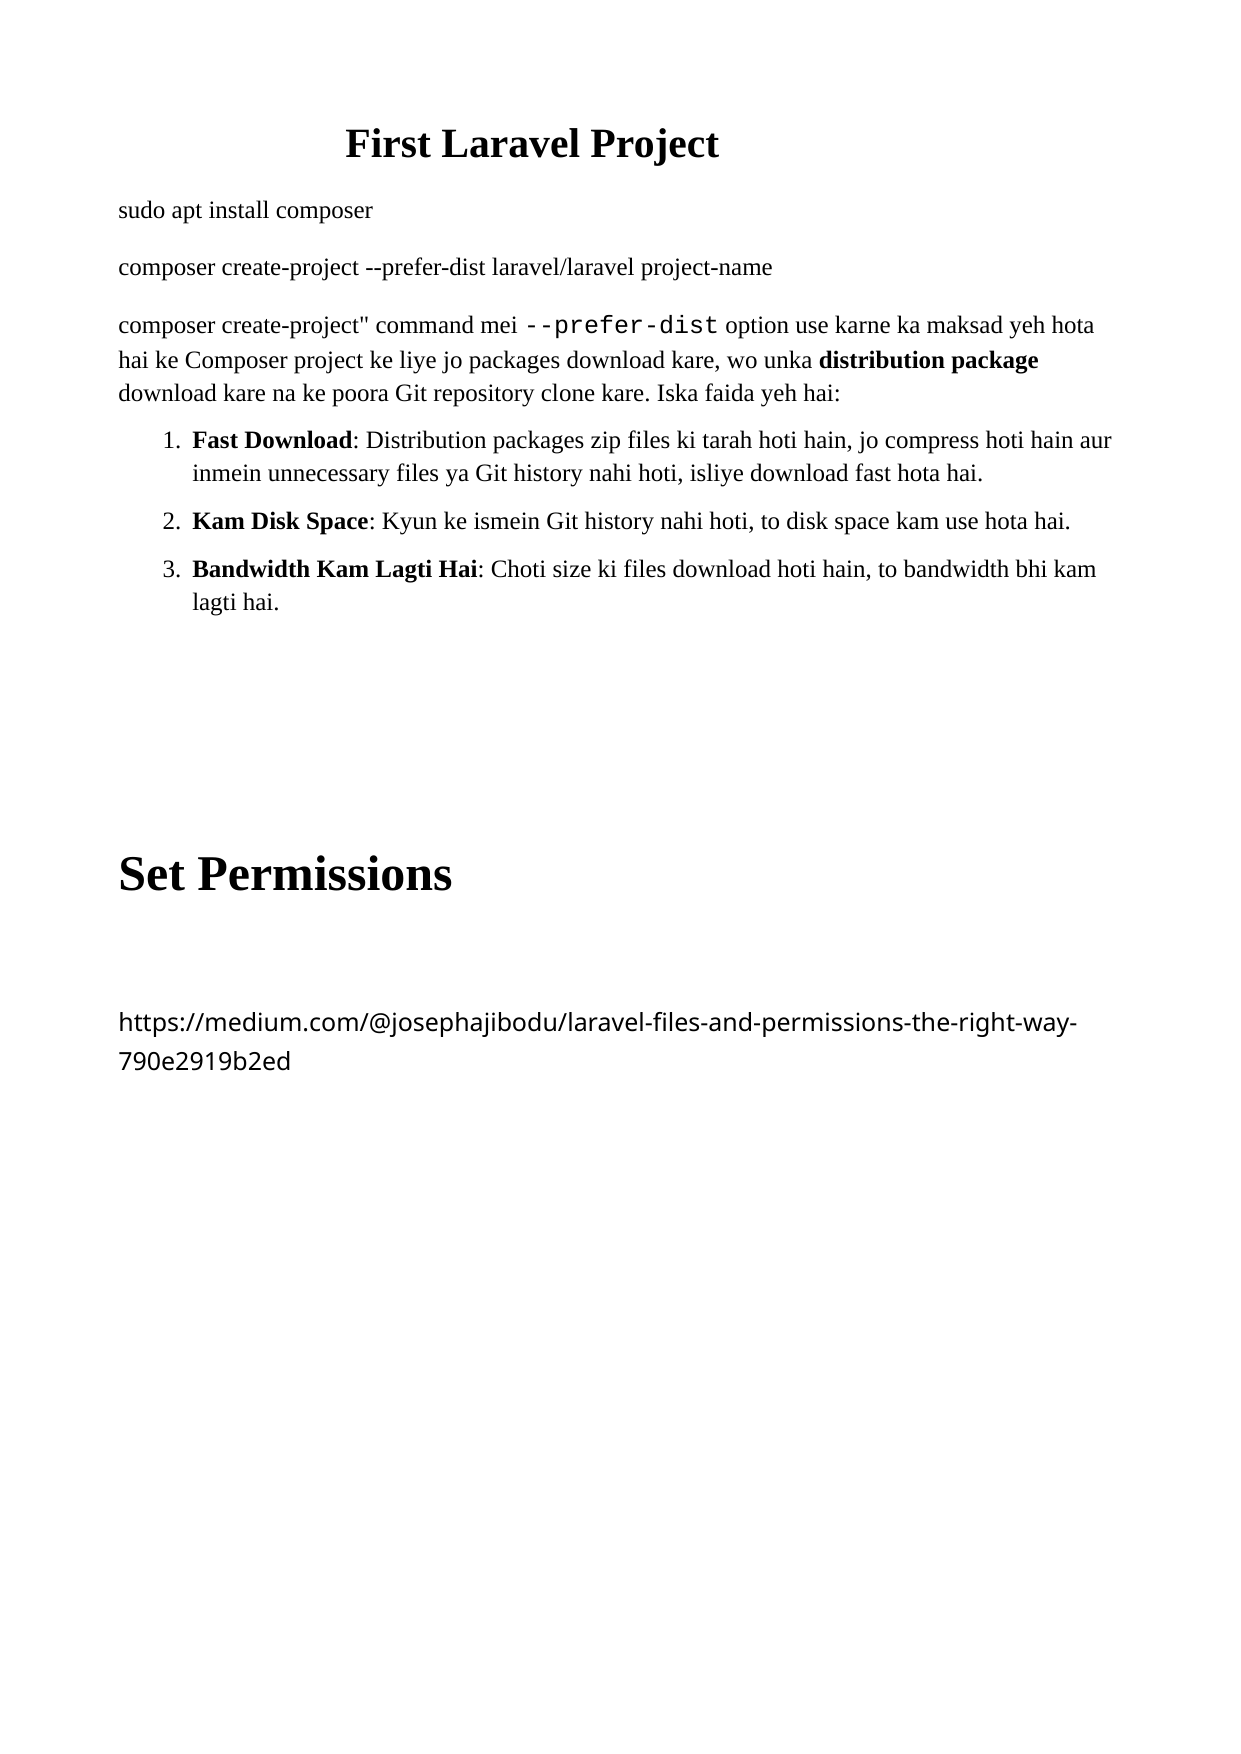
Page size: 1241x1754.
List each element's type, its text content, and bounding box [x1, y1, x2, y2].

text https://medium.com/@josephajibodu/laravel-files-and-permissions-the-right-way-790e2919b2ed [118, 1004, 1122, 1078]
text sudo apt install composer [118, 195, 1122, 223]
list Fast Download: Distribution packages zip files ki tarah hoti hain, jo compress hoti hain aur inmein unnecessary files ya Git history nahi hoti, isliye download fast hota hai. [162, 426, 1122, 487]
text composer create-project" command mei --prefer-dist option use karne ka maksad yeh hota hai ke Composer project ke liye jo packages download kare, wo unka distribution package download kare na ke poora Git repository clone kare. Iska faida yeh hai: [118, 310, 1122, 407]
text First Laravel Project [118, 118, 1122, 166]
list Bandwidth Kam Lagti Hai: Choti size ki files download hoti hain, to bandwidth bhi kam lagti hai. [162, 554, 1122, 616]
list Kam Disk Space: Kyun ke ismein Git history nahi hoti, to disk space kam use hota hai. [162, 506, 1122, 535]
text Set Permissions [118, 843, 1122, 901]
text composer create-project --prefer-dist laravel/laravel project-name [118, 252, 1122, 281]
